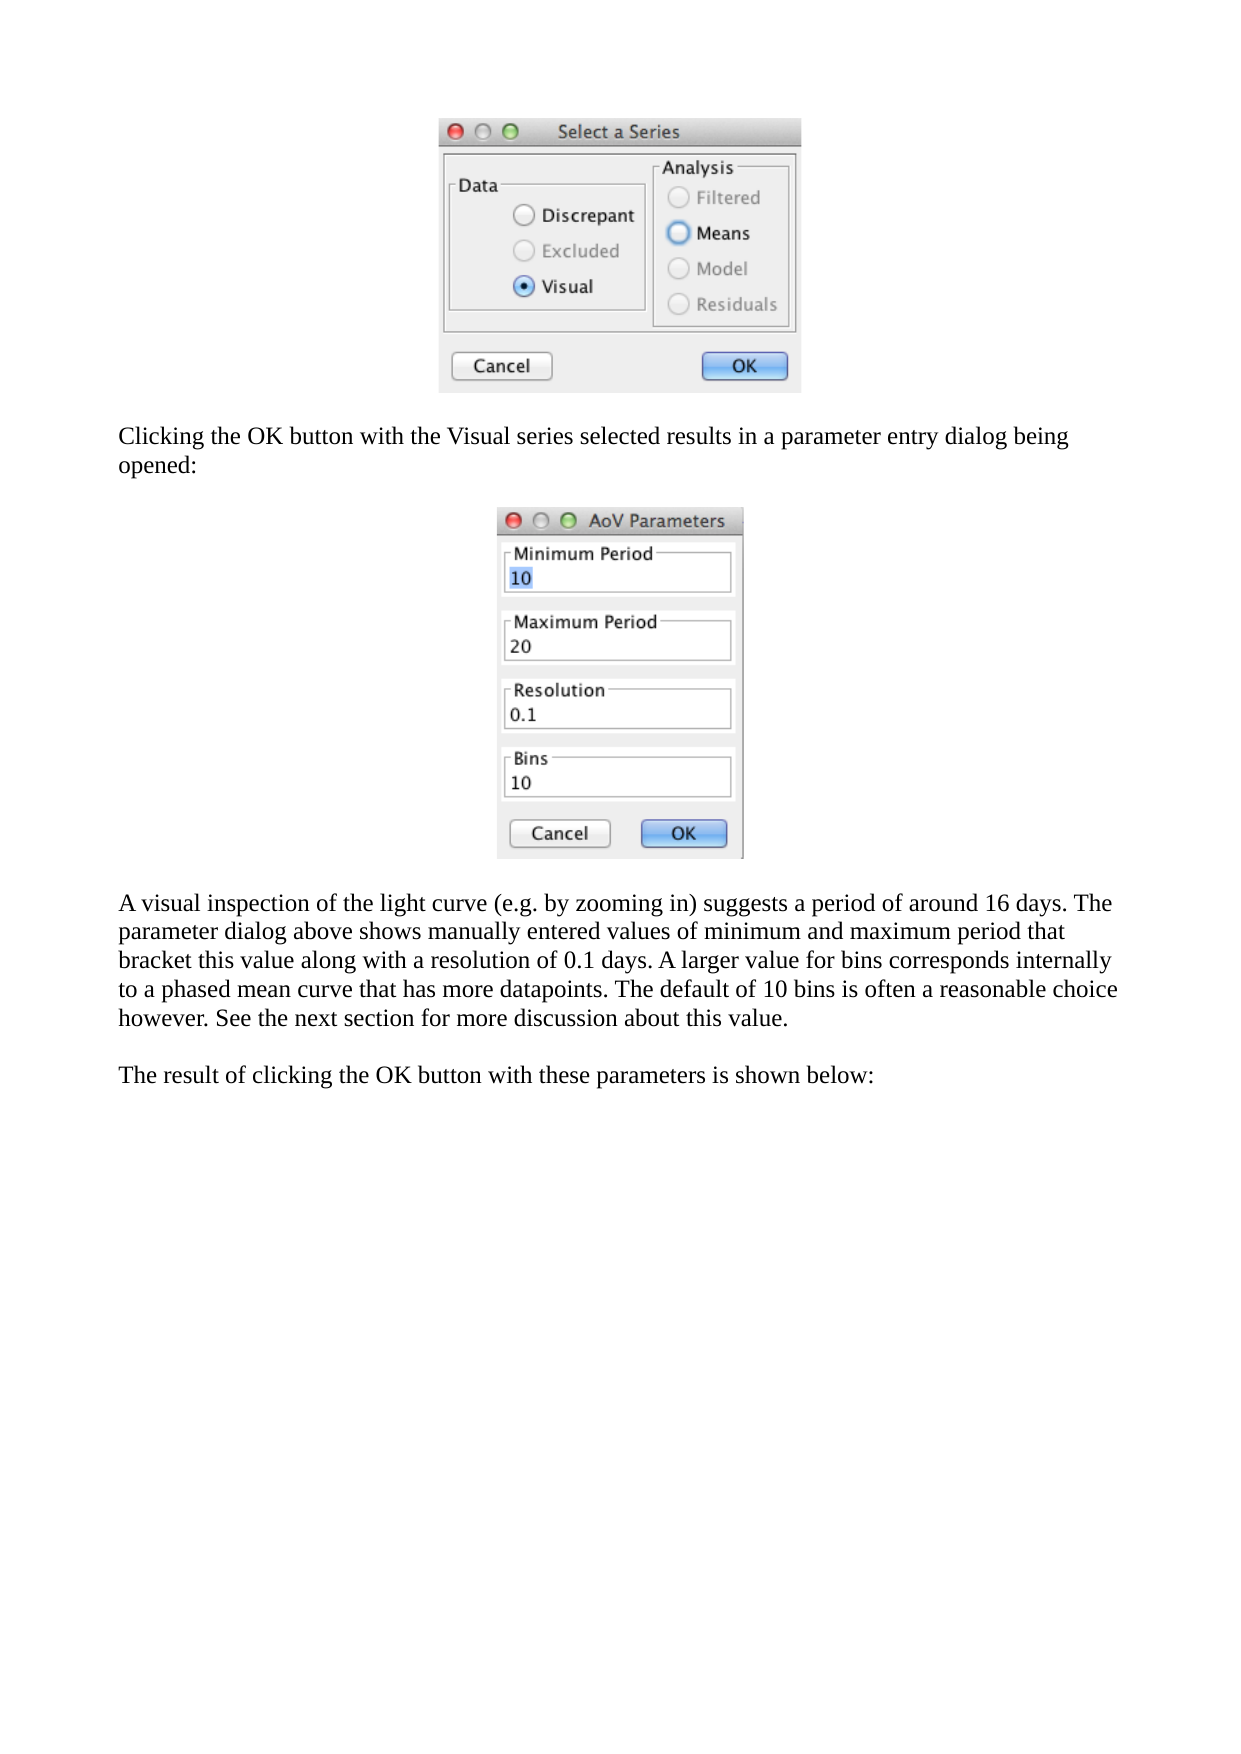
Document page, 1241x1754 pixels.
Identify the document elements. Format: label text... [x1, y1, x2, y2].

picture [496, 507, 744, 859]
text A visual inspection of the light curve (e.g. by zooming in) suggests a period of around 16 days. The parameter dialog above shows manually entered values of minimum and maximum period that bracket this value along with a resolution of 0.1 days. A larger value for bins corresponds internally to a phased mean curve that has more datapoints. The default of 10 bins is often a reasonable choice however. See the next section for more discussion about this value. [118, 888, 1122, 1031]
text The result of clicking the OK button with these parameters is shown below: [118, 1060, 1122, 1089]
text Clicking the OK button with the Visual series selected results in a parameter entry dialog being opened: [118, 421, 1122, 478]
picture [438, 118, 802, 393]
